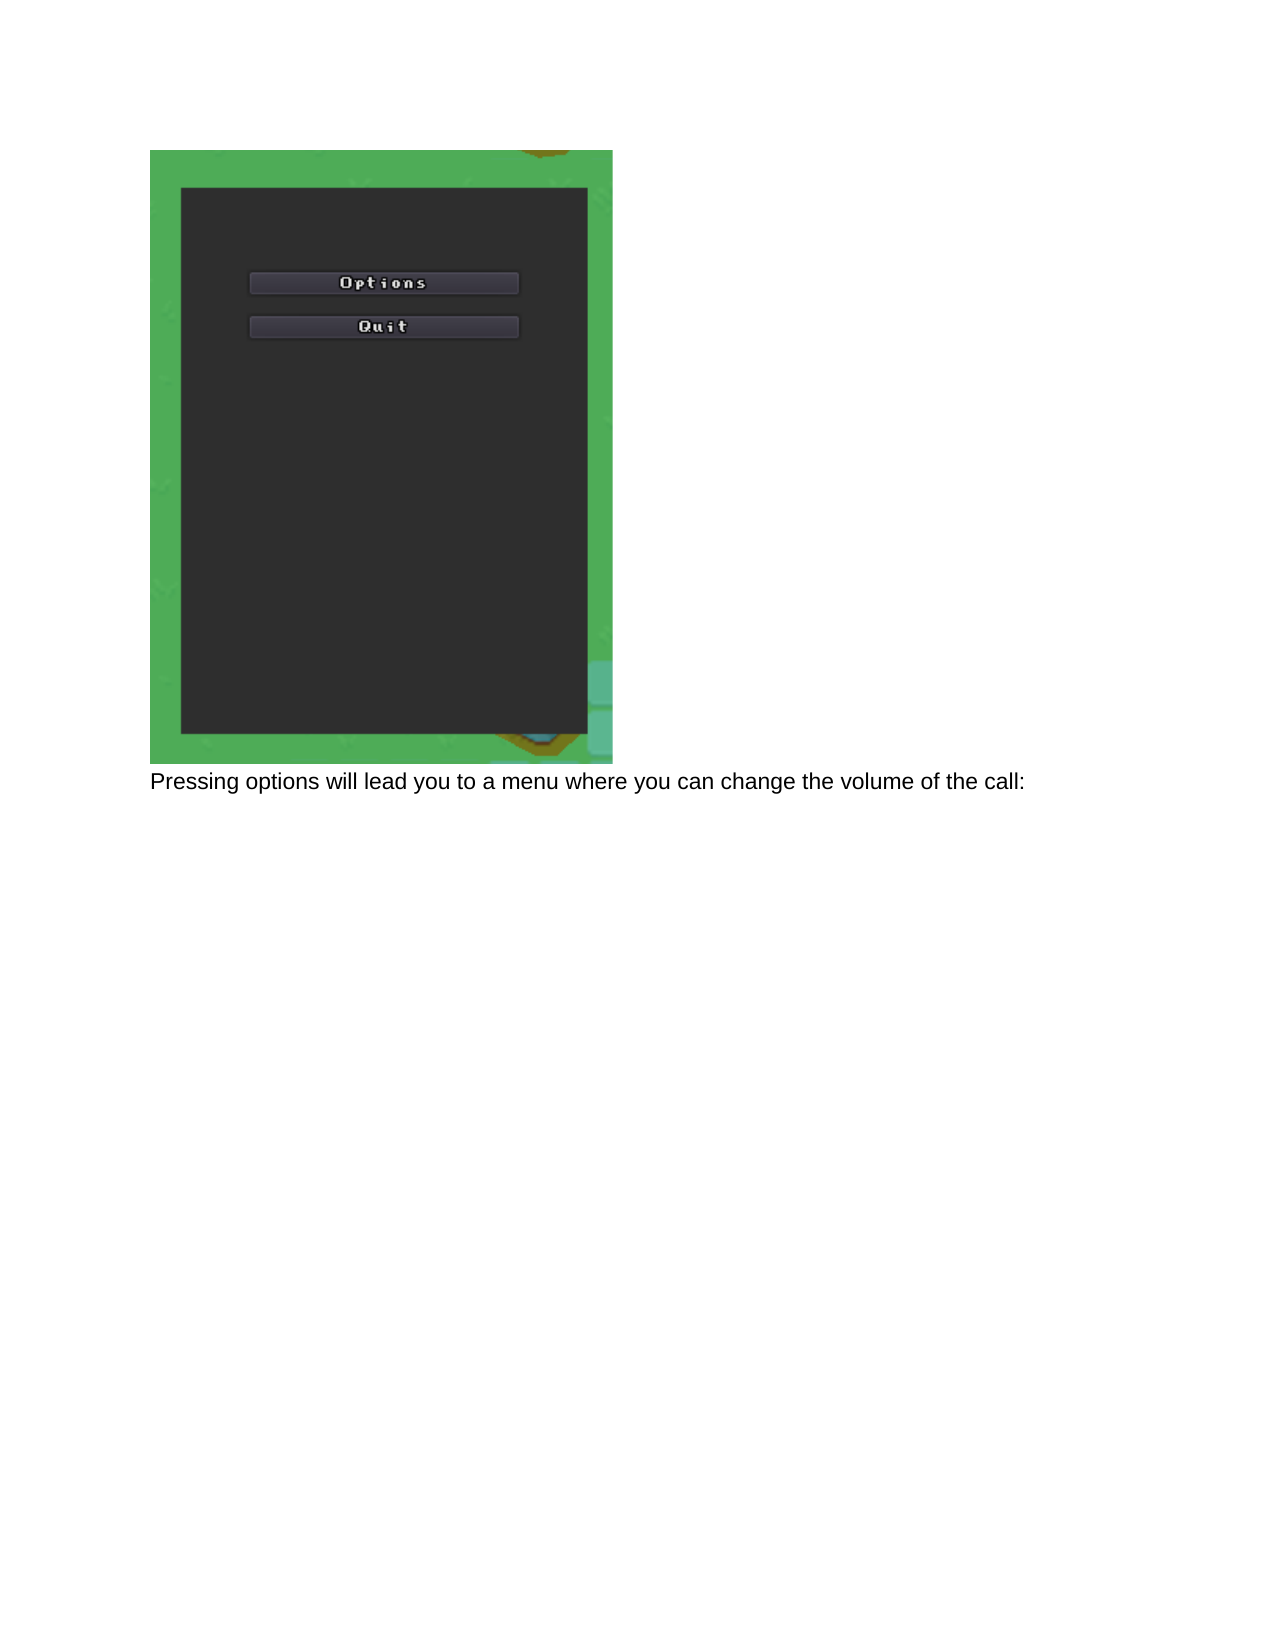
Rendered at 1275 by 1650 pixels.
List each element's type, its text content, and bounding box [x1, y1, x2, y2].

picture [150, 150, 613, 764]
text Pressing options will lead you to a menu where you can change the volume of the call: [150, 768, 1125, 794]
